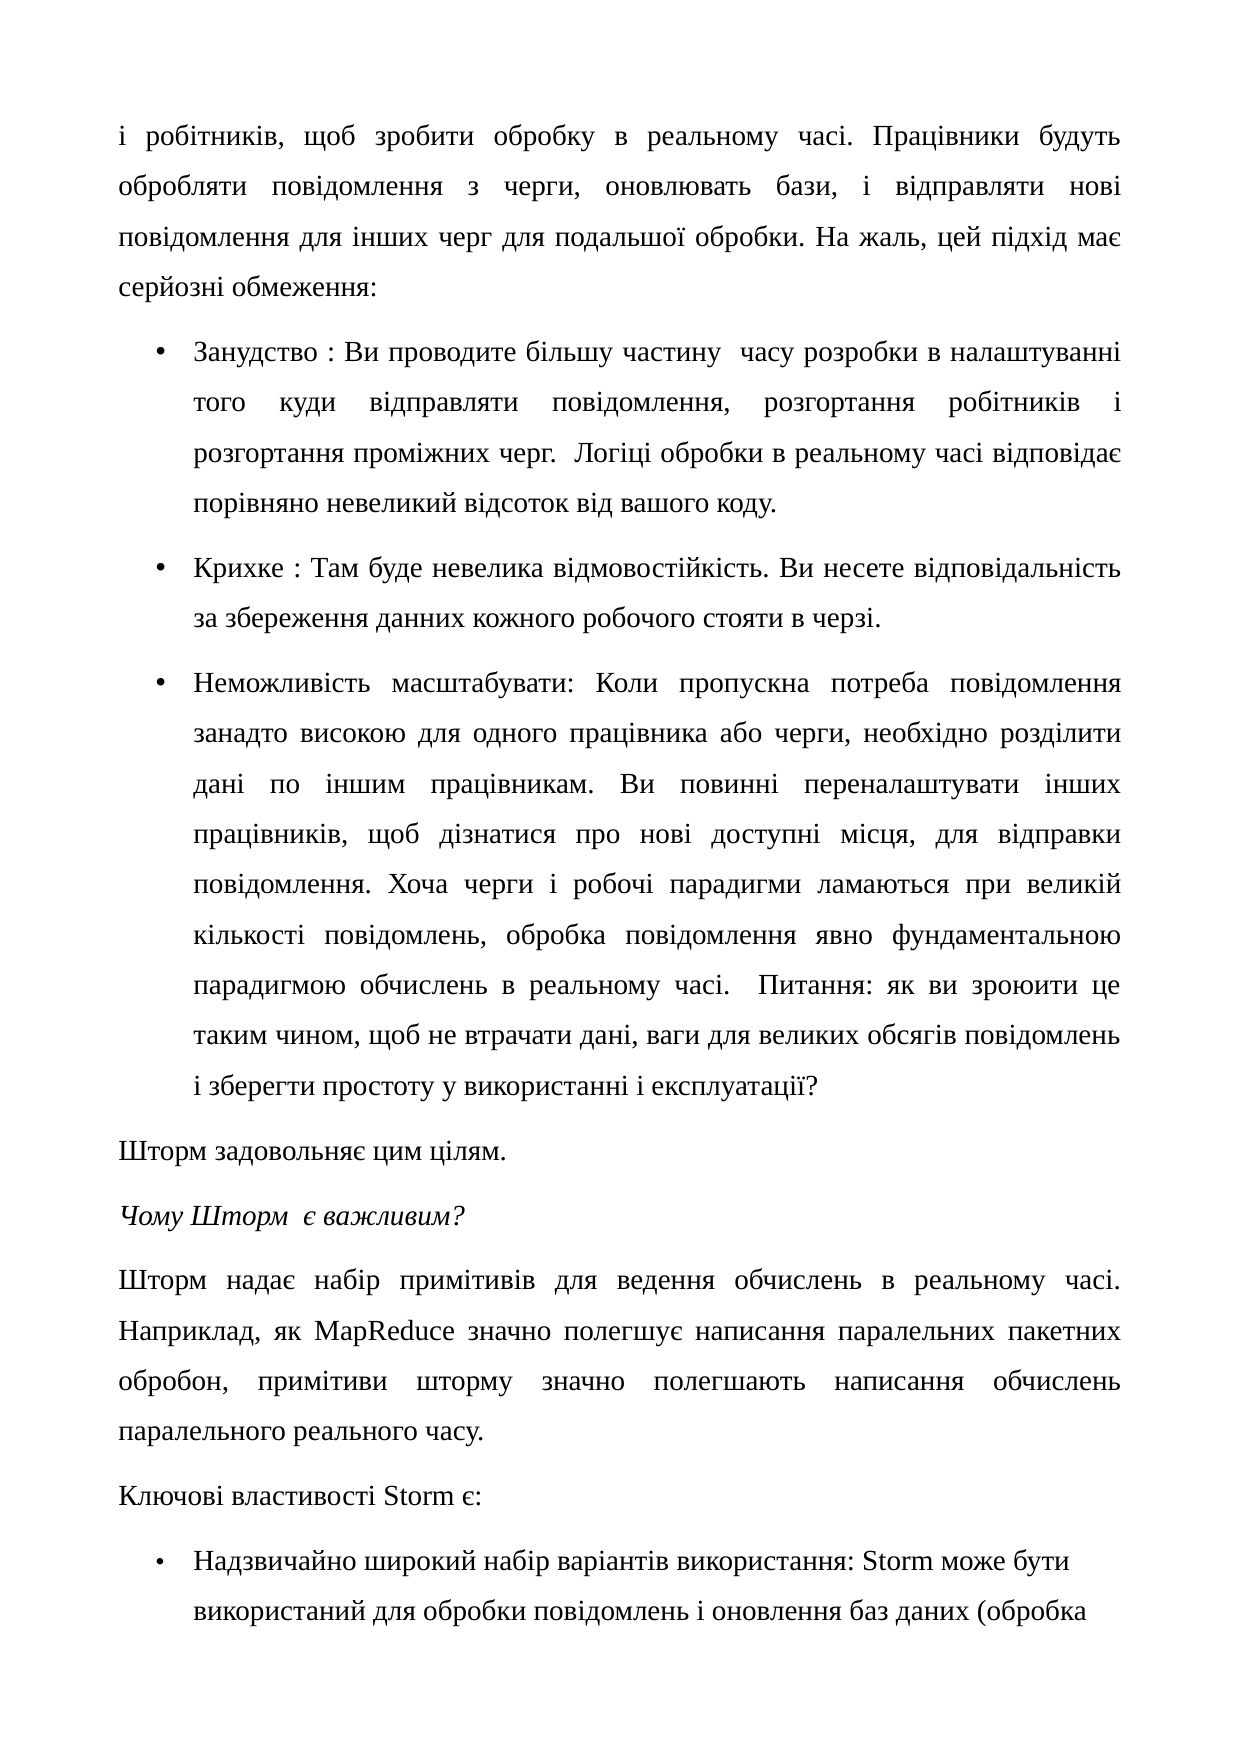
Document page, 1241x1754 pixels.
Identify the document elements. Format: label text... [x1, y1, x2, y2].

list Занудство : Ви проводите більшу частину часу розробки в налаштуванні того куди відправляти повідомлення, розгортання робітників і розгортання проміжних черг. Логіці обробки в реальному часі відповідає порівняно невеликий відсоток від вашого коду. [156, 334, 1122, 518]
list Неможливість масштабувати: Коли пропускна потреба повідомлення занадто високою для одного працівника або черги, необхідно розділити дані по іншим працівникам. Ви повинні переналаштувати інших працівників, щоб дізнатися про нові доступні місця, для відправки повідомлення. Хоча черги і робочі парадигми ламаються при великій кількості повідомлень, обробка повідомлення явно фундаментальною парадигмою обчислень в реальному часі. Питання: як ви зроюити це таким чином, щоб не втрачати дані, ваги для великих обсягів повідомлень і зберегти простоту у використанні і експлуатації? [156, 665, 1122, 1101]
text Ключові властивості Storm є: [118, 1478, 1122, 1512]
text Чому Шторм є важливим? [118, 1198, 1122, 1231]
text Шторм надає набір примітивів для ведення обчислень в реальному часі. Наприклад, як MapReduce значно полегшує написання паралельних пакетних обробон, примітиви шторму значно полегшають написання обчислень паралельного реального часу. [118, 1262, 1122, 1447]
list Крихке : Там буде невелика відмовостійкість. Ви несете відповідальність за збереження данних кожного робочого стояти в черзі. [156, 550, 1122, 634]
text Шторм задовольняє цим цілям. [118, 1133, 1122, 1166]
list Надзвичайно широкий набір варіантів використання: Storm може бути використаний для обробки повідомлень і оновлення баз даних (обробка [156, 1543, 1122, 1627]
text і робітників, щоб зробити обробку в реальному часі. Працівники будуть обробляти повідомлення з черги, оновлювать бази, і відправляти нові повідомлення для інших черг для подальшої обробки. На жаль, цей підхід має серйозні обмеження: [118, 118, 1122, 303]
